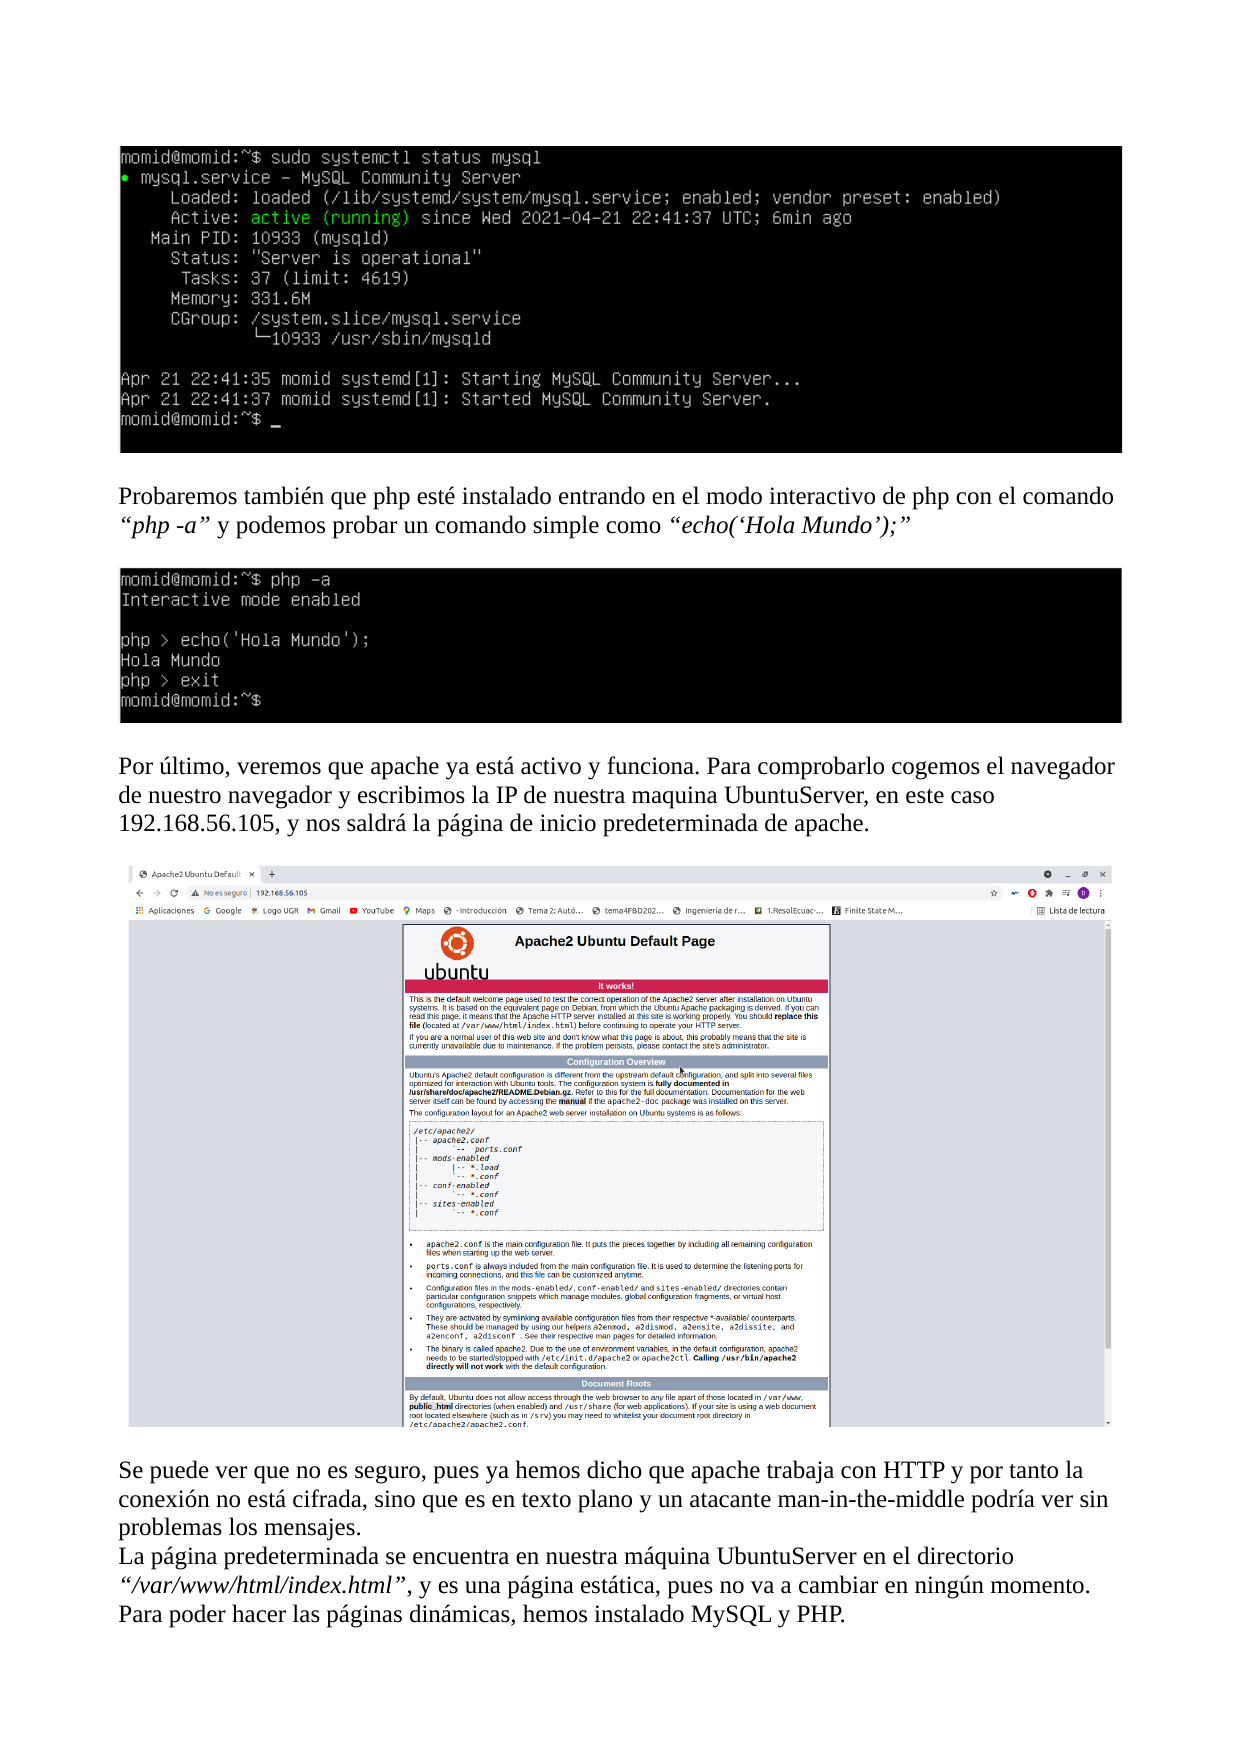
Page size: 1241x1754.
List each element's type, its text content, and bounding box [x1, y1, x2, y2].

picture [128, 866, 1112, 1427]
text La página predeterminada se encuentra en nuestra máquina UbuntuServer en el directorio “/var/www/html/index.html”, y es una página estática, pues no va a cambiar en ningún momento. Para poder hacer las páginas dinámicas, hemos instalado MySQL y PHP. [118, 1541, 1122, 1627]
picture [118, 567, 1123, 723]
text Se puede ver que no es seguro, pues ya hemos dicho que apache trabaja con HTTP y por tanto la conexión no está cifrada, sino que es en texto plano y un atacante man-in-the-middle podría ver sin problemas los mensajes. [118, 1455, 1122, 1541]
picture [118, 146, 1123, 453]
text Probaremos también que php esté instalado entrando en el modo interactivo de php con el comando “php -a” y podemos probar un comando simple como “echo(‘Hola Mundo’);” [118, 481, 1122, 538]
text Por último, veremos que apache ya está activo y funciona. Para comprobarlo cogemos el navegador de nuestro navegador y escribimos la IP de nuestra maquina UbuntuServer, en este caso 192.168.56.105, y nos saldrá la página de inicio predeterminada de apache. [118, 751, 1122, 837]
